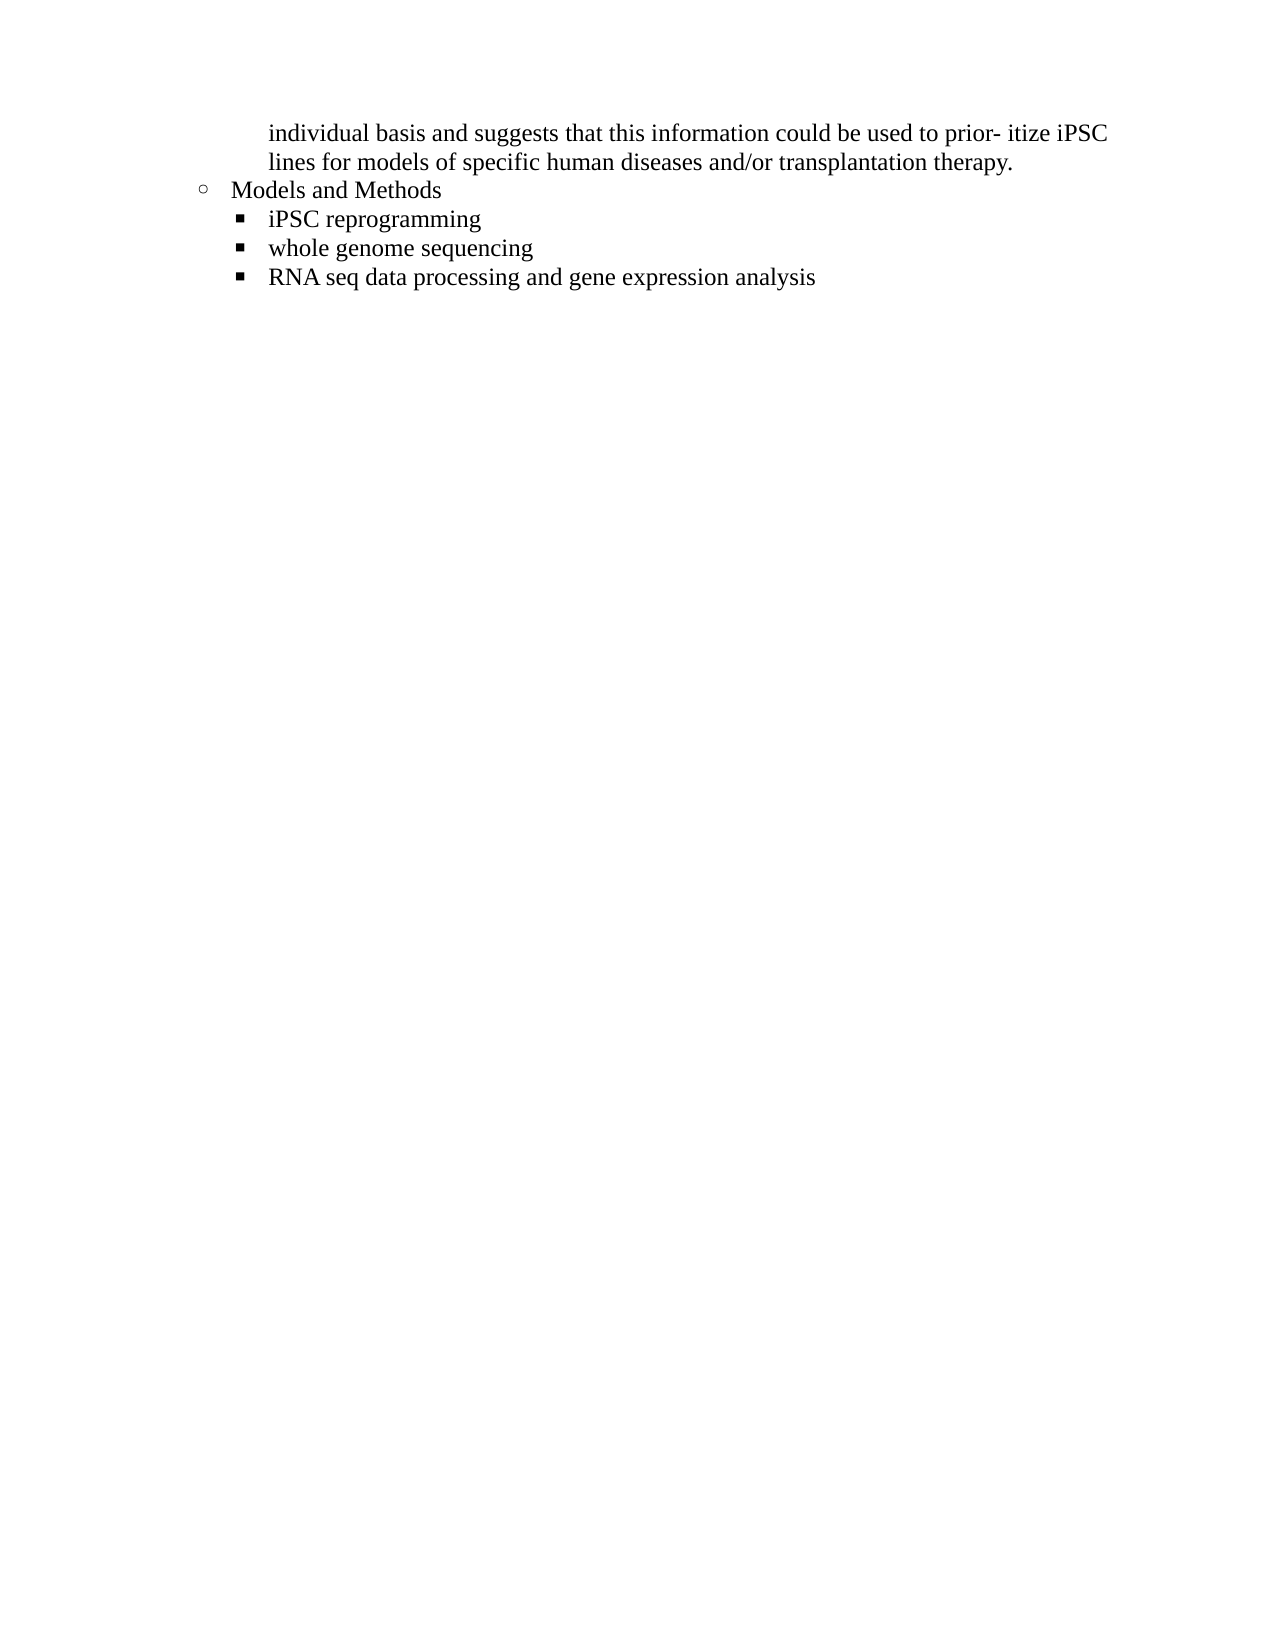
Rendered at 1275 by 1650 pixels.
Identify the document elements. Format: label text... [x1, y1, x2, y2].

list Models and Methods [193, 176, 1157, 204]
list individual basis and suggests that this information could be used to prior- itize iPSC lines for models of specific human diseases and/or transplantation therapy. [231, 118, 1157, 176]
list whole genome sequencing [231, 233, 1157, 262]
list RNA seq data processing and gene expression analysis [231, 262, 1157, 291]
list iPSC reprogramming [231, 204, 1157, 233]
